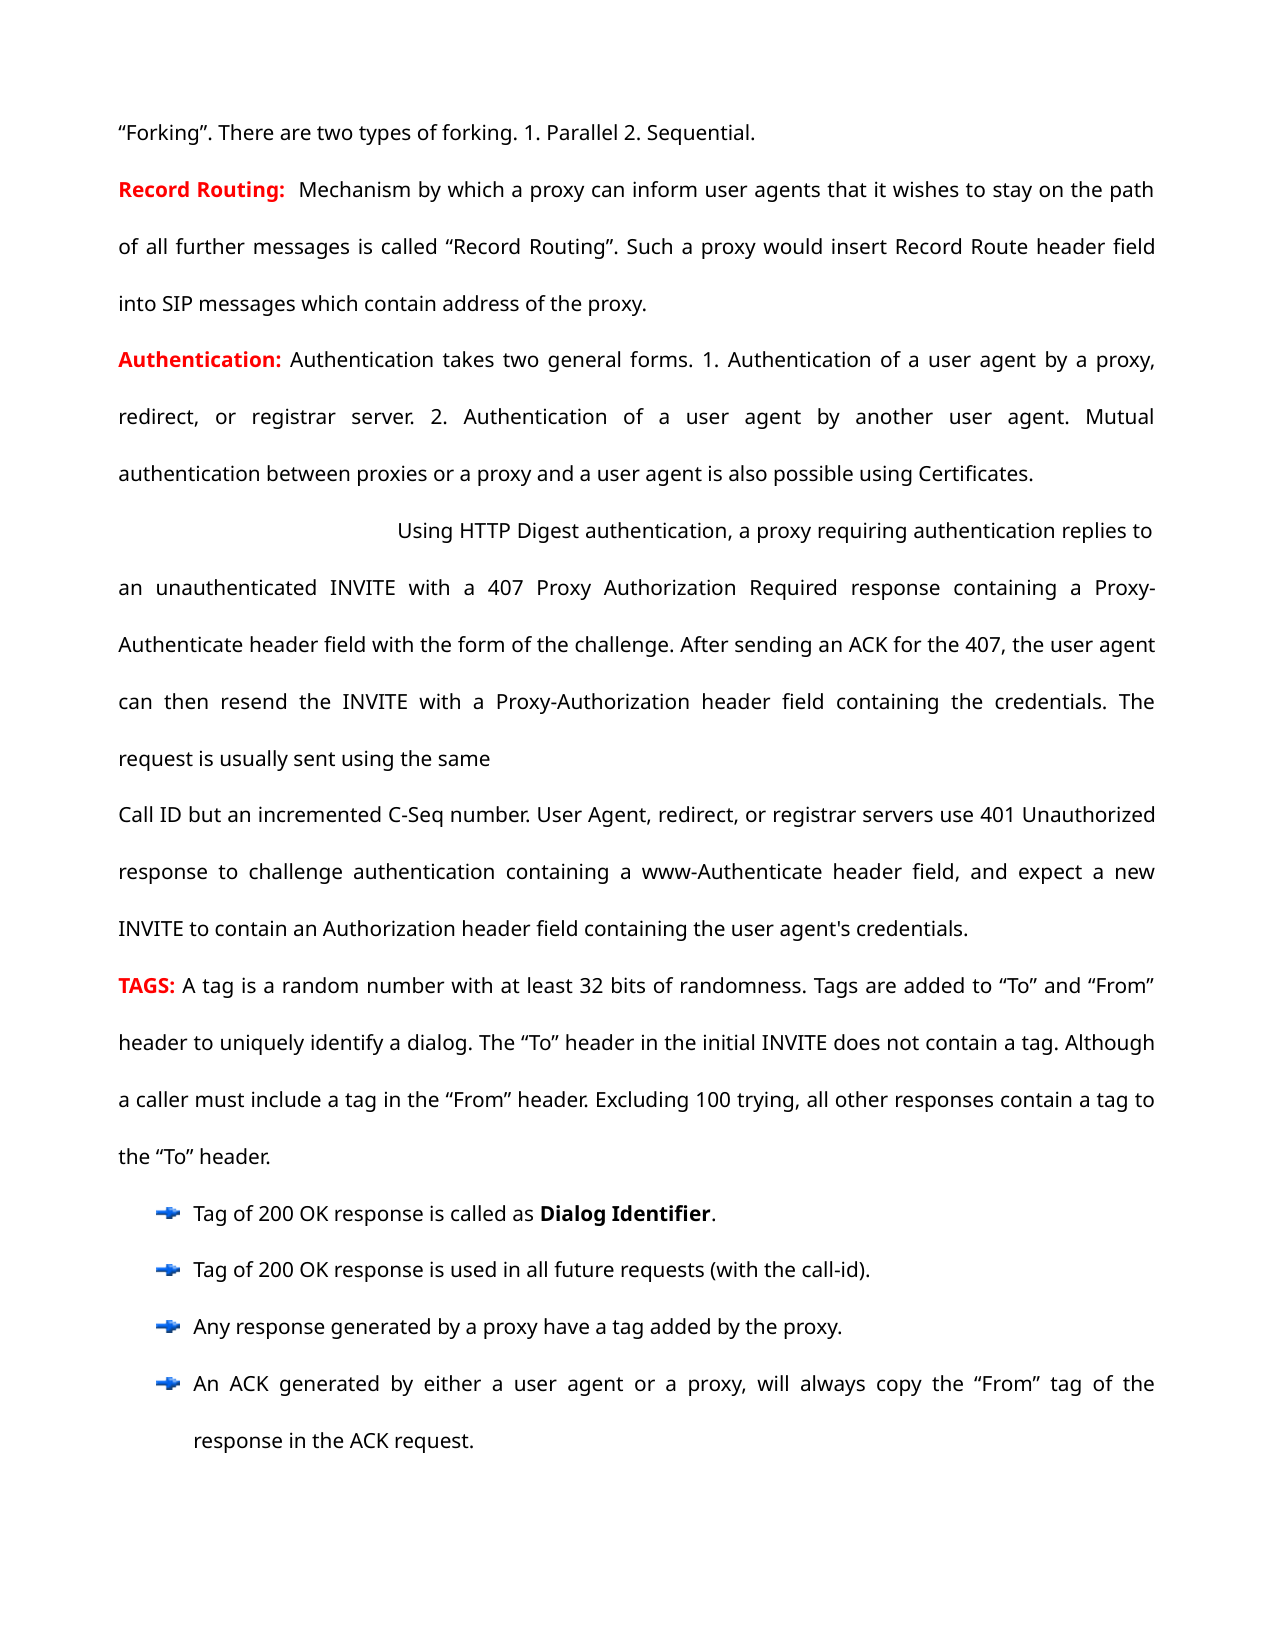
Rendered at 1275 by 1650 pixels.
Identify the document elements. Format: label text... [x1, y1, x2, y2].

list Tag of 200 OK response is called as Dialog Identifier. [156, 1199, 1157, 1227]
text Authentication: Authentication takes two general forms. 1. Authentication of a user agent by a proxy, redirect, or registrar server. 2. Authentication of a user agent by another user agent. Mutual authentication between proxies or a proxy and a user agent is also possible using Certificates. [118, 346, 1157, 488]
text “Forking”. There are two types of forking. 1. Parallel 2. Sequential. [118, 118, 1157, 147]
list Any response generated by a proxy have a tag added by the proxy. [156, 1312, 1157, 1341]
text Using HTTP Digest authentication, a proxy requiring authentication replies to an unauthenticated INVITE with a 407 Proxy Authorization Required response containing a Proxy-Authenticate header field with the form of the challenge. After sending an ACK for the 407, the user agent can then resend the INVITE with a Proxy-Authorization header field containing the credentials. The request is usually sent using the same [118, 516, 1157, 772]
text Call ID but an incremented C-Seq number. User Agent, redirect, or registrar servers use 401 Unauthorized response to challenge authentication containing a www-Authenticate header field, and expect a new INVITE to contain an Authorization header field containing the user agent's credentials. [118, 801, 1157, 943]
list An ACK generated by either a user agent or a proxy, will always copy the “From” tag of the response in the ACK request. [156, 1369, 1157, 1455]
text TAGS: A tag is a random number with at least 32 bits of randomness. Tags are added to “To” and “From” header to uniquely identify a dialog. The “To” header in the initial INVITE does not contain a tag. Although a caller must include a tag in the “From” header. Excluding 100 trying, all other responses contain a tag to the “To” header. [118, 971, 1157, 1170]
text Record Routing: Mechanism by which a proxy can inform user agents that it wishes to stay on the path of all further messages is called “Record Routing”. Such a proxy would insert Record Route header field into SIP messages which contain address of the proxy. [118, 175, 1157, 317]
list Tag of 200 OK response is used in all future requests (with the call-id). [156, 1256, 1157, 1284]
